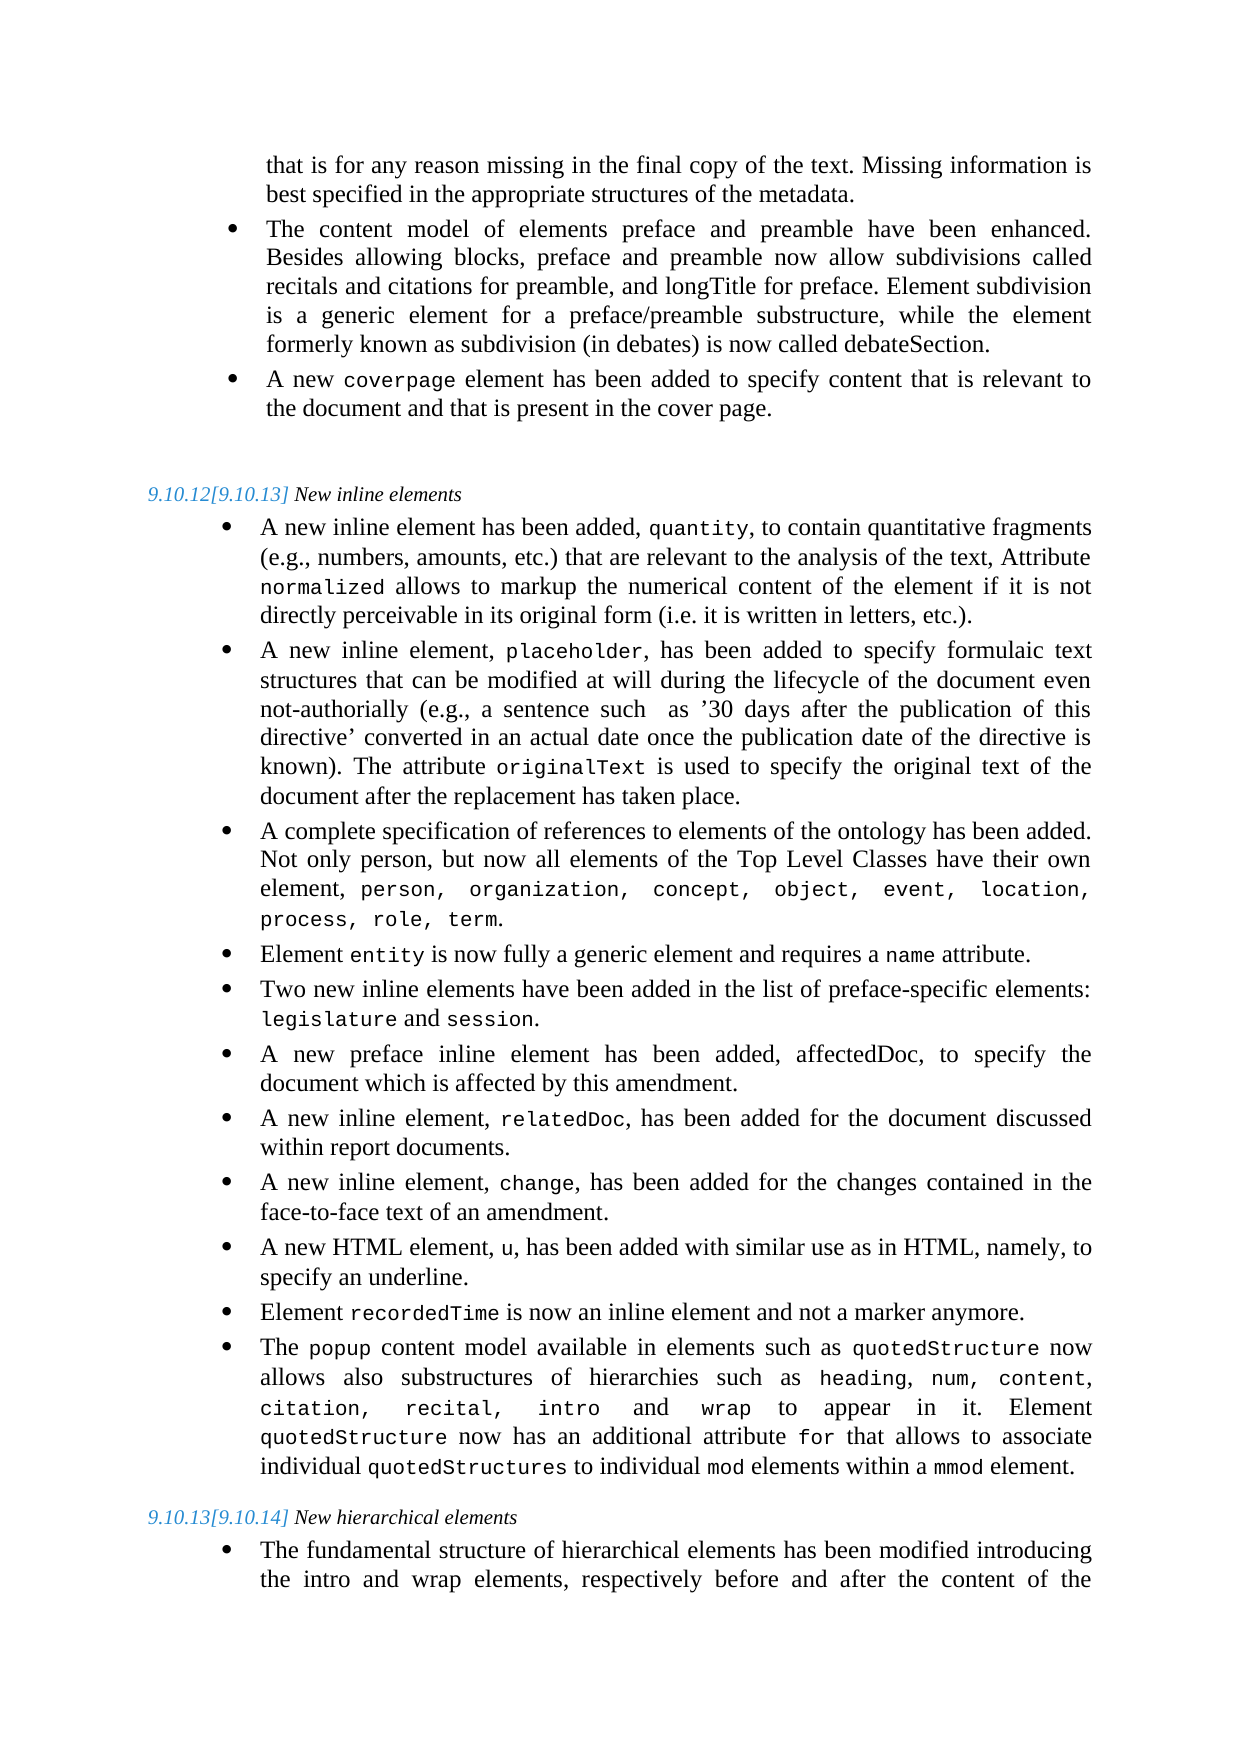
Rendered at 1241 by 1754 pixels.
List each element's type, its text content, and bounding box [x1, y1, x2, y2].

list Element entity is now fully a generic element and requires a name attribute. [222, 939, 1092, 968]
list A new coverpage element has been added to specify content that is relevant to the document and that is present in the cover page. [228, 364, 1092, 422]
list A new inline element has been added, quantity, to contain quantitative fragments (e.g., numbers, amounts, etc.) that are relevant to the analysis of the text, Attribute normalized allows to markup the numerical content of the element if it is not directly perceivable in its original form (i.e. it is written in letters, etc.). [222, 512, 1092, 629]
list A new inline element, relatedDoc, has been added for the document discussed within report documents. [222, 1103, 1092, 1161]
list A new inline element, change, has been added for the changes contained in the face-to-face text of an amendment. [222, 1167, 1092, 1226]
list A new preface inline element has been added, affectedDoc, to specify the document which is affected by this amendment. [222, 1039, 1092, 1097]
list The fundamental structure of hierarchical elements has been modified introducing the intro and wrap elements, respectively before and after the content of the [222, 1536, 1092, 1593]
list The popup content model available in elements such as quotedStructure now allows also substructures of hierarchies such as heading, num, content, citation, recital, intro and wrap to appear in it. Element quotedStructure now has an additional attribute for that allows to associate individual quotedStructures to individual mod elements within a mmod element. [222, 1332, 1092, 1480]
list A complete specification of references to elements of the ontology has been added. Not only person, but now all elements of the Top Level Classes have their own element, person, organization, concept, object, event, location, process, role, term. [222, 816, 1092, 932]
list The content model of elements preface and preamble have been enhanced. Besides allowing blocks, preface and preamble now allow subdivisions called recitals and citations for preamble, and longTitle for preface. Element subdivision is a generic element for a preface/preamble substructure, while the element formerly known as subdivision (in debates) is now called debateSection. [228, 214, 1092, 357]
list Two new inline elements have been added in the list of preface-specific elements: legislature and session. [222, 974, 1092, 1033]
subtitle New hierarchical elements [148, 1505, 1092, 1529]
subtitle New inline elements [148, 482, 1092, 506]
list Element recordedTime is now an inline element and not a marker anymore. [222, 1297, 1092, 1326]
list A new HTML element, u, has been added with similar use as in HTML, namely, to specify an underline. [222, 1232, 1092, 1290]
list that is for any reason missing in the final copy of the text. Missing information is best specified in the appropriate structures of the metadata. [228, 150, 1092, 207]
list A new inline element, placeholder, has been added to specify formulaic text structures that can be modified at will during the lifecycle of the document even not-authorially (e.g., a sentence such as ’30 days after the publication of this directive’ converted in an actual date once the publication date of the directive is known). The attribute originalText is used to specify the original text of the document after the replacement has taken place. [222, 635, 1092, 809]
